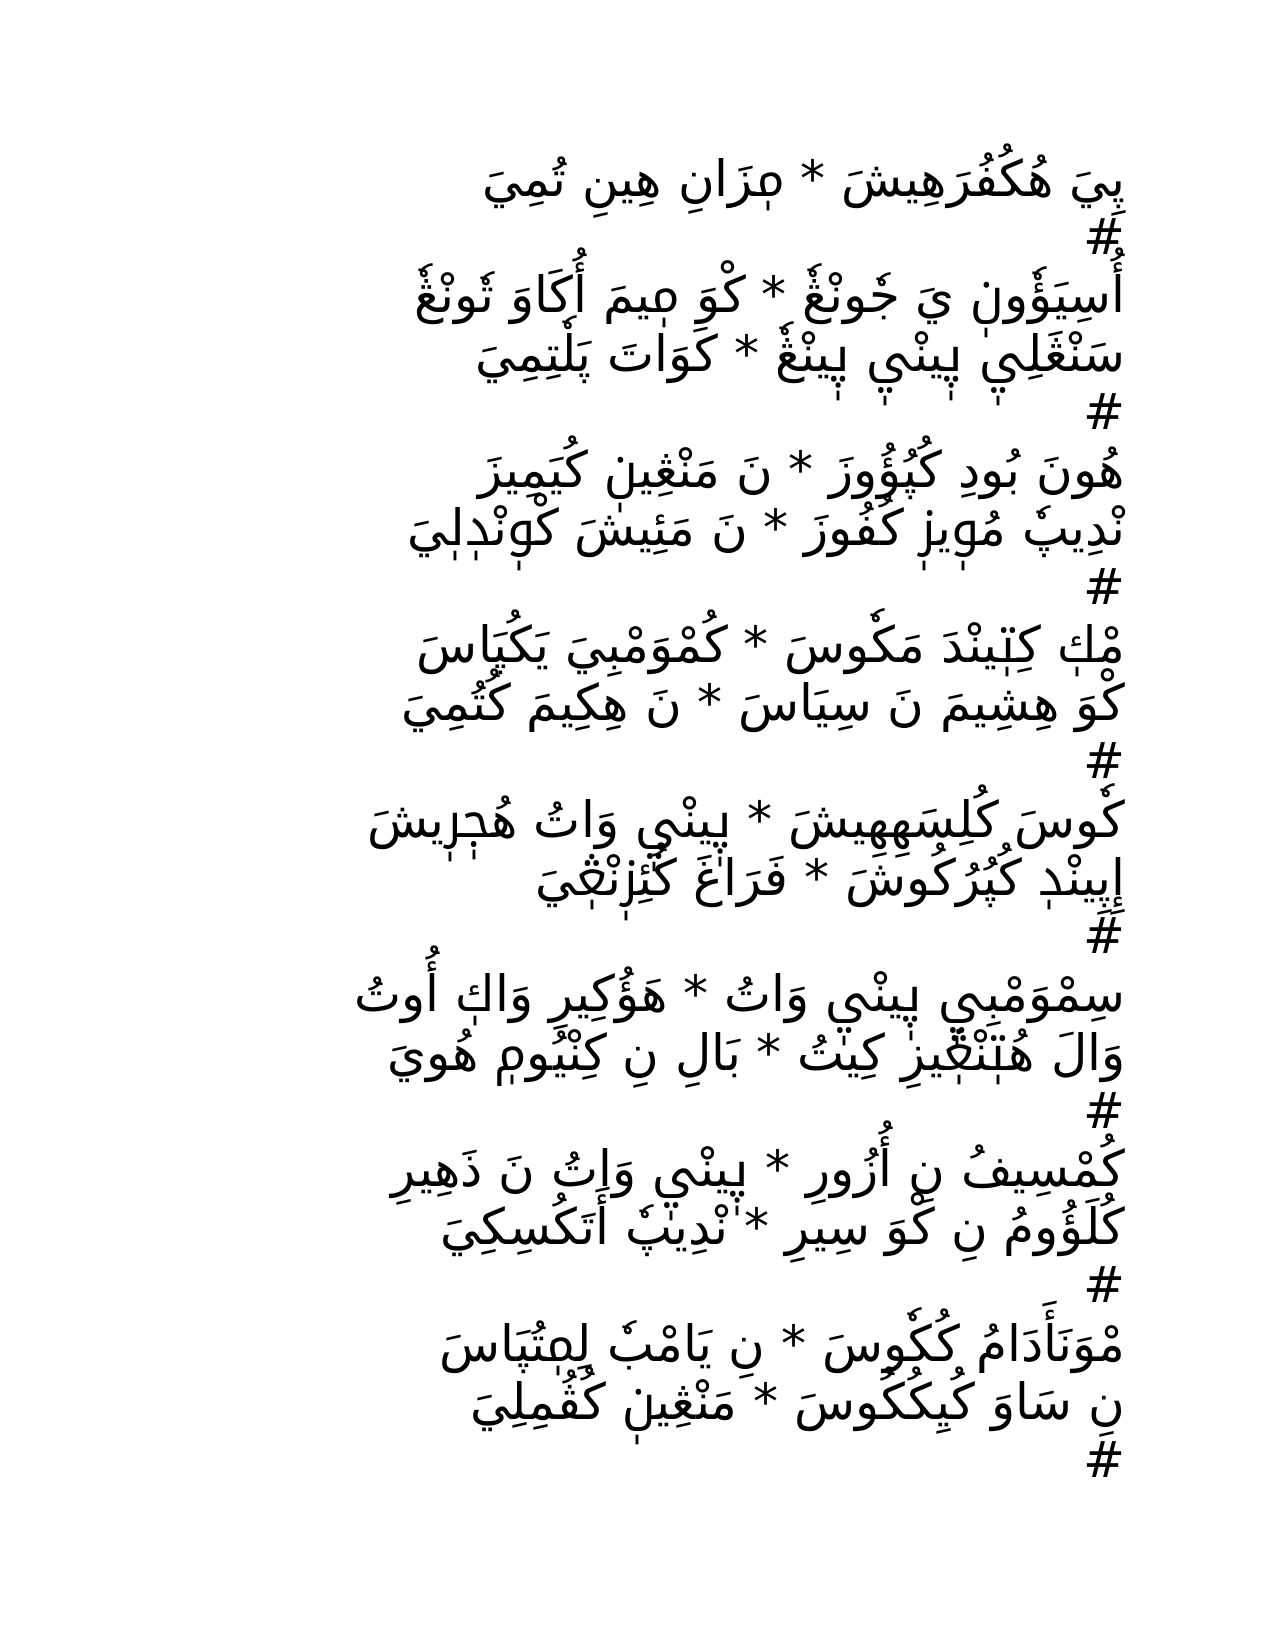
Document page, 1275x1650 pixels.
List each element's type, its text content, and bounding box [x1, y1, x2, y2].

text # [150, 732, 1125, 791]
text كُمْسِيفُ نِ أُزُورِ * پٖينْيٖ وَاتُ نَ ذَهِيرِ كُلَؤُومُ نِ كْوَ سِيرِ * نْدِيپٗ أَتَكُسِكِيَ [150, 1140, 1125, 1256]
text پِيَ هُكُفُرَهِيشَ * مٖزَانِ هِينِ تُمِيَ [150, 150, 1125, 208]
text # [150, 1431, 1125, 1489]
text # [150, 558, 1125, 616]
text مْكٖ كِتٖينْدَ مَكٗوسَ * كُمْوَمْبِيَ يَكُپَاسَ كْوَ هِشِيمَ نَ سِيَاسَ * نَ هِكِيمَ كُتُمِيَ [150, 616, 1125, 732]
text # [150, 1256, 1125, 1314]
text # [150, 907, 1125, 965]
text سِمْوَمْبِيٖ پٖينْيٖ وَاتُ * هَؤُكِيرِ وَاكٖ أُوتُ وَالَ هُتٖنْڠٖيزِ كِيتُ * بَالِ نِ كِنْيُومٖ هُويَ [150, 965, 1125, 1082]
text هُونَ بُودِ كُپُؤُوزَ * نَ مَنْڠِينٖ كُيَمِيزَ نْدِيپٗ مُوٖيزٖ كُفُوزَ * نَ مَئِيشَ كْوٖنْدٖلٖيَ [150, 441, 1125, 558]
text # [150, 383, 1125, 441]
text أُسِيَؤٗونٖ يَ جٗونْڠٗ * كْوَ مٖيمَ أُكَاوَ تٗونْڠٗ سَنْڠَلِيٖ پٖينْيٖ پٖينْڠٗ * كَوَاتَ پَلٗتِمِيَ [150, 266, 1125, 383]
text مْوَنَأَدَامُ كُكٗوسَ * نِ يَامْبٗ لِمٖتُپَاسَ نِ سَاوَ كُيِكُكُوسَ * مَنْڠِينٖ كُڤُمِلِيَ [150, 1314, 1125, 1431]
text # [150, 208, 1125, 266]
text # [150, 1082, 1125, 1140]
text كٗوسَ كُلِسَهِهِيشَ * پٖينْيٖ وَاتُ هُجٖرٖيشَ إِپِينْدٖ كُپُرُكُوشَ * فَرَاغَ كُئِزٖنْڠٖيَ [150, 791, 1125, 907]
